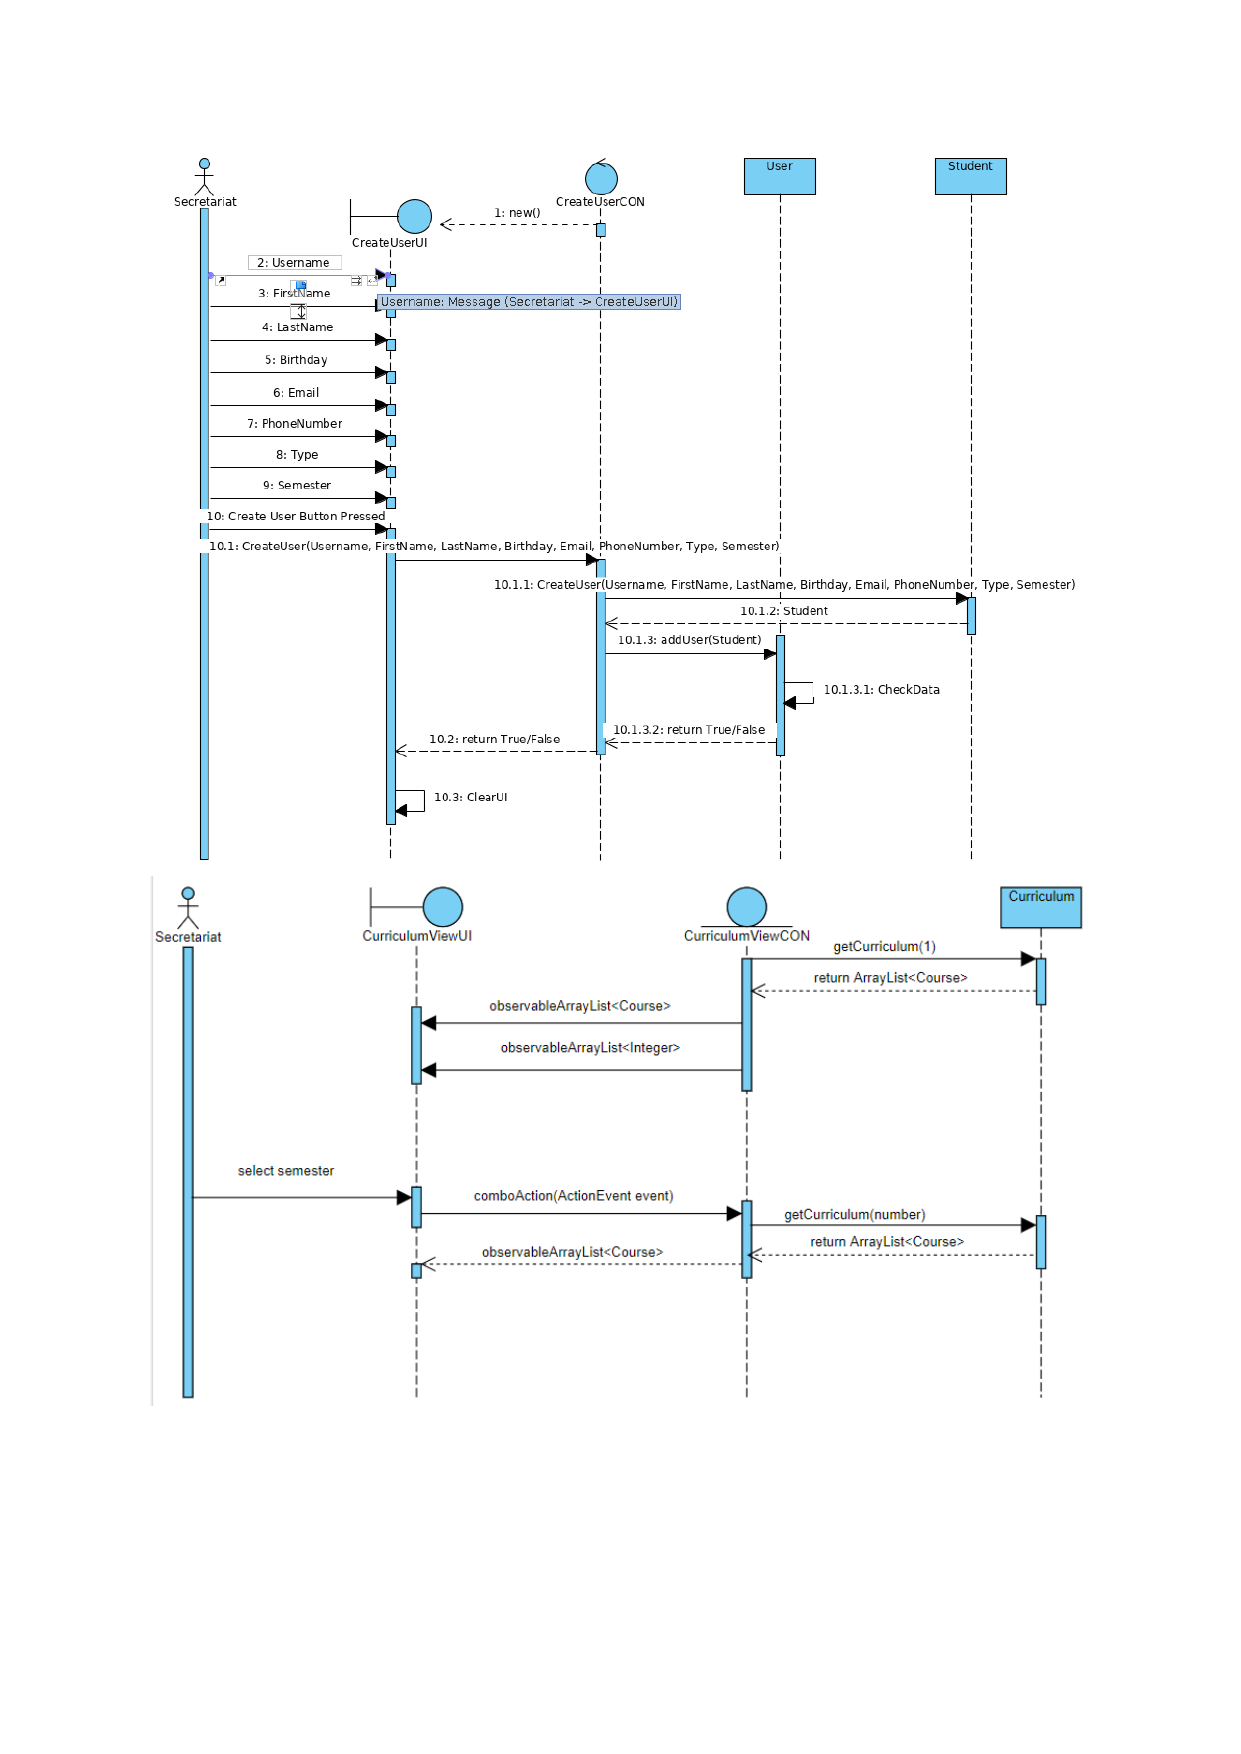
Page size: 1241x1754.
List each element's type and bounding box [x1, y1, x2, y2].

picture [150, 876, 1091, 1406]
picture [150, 150, 1091, 873]
